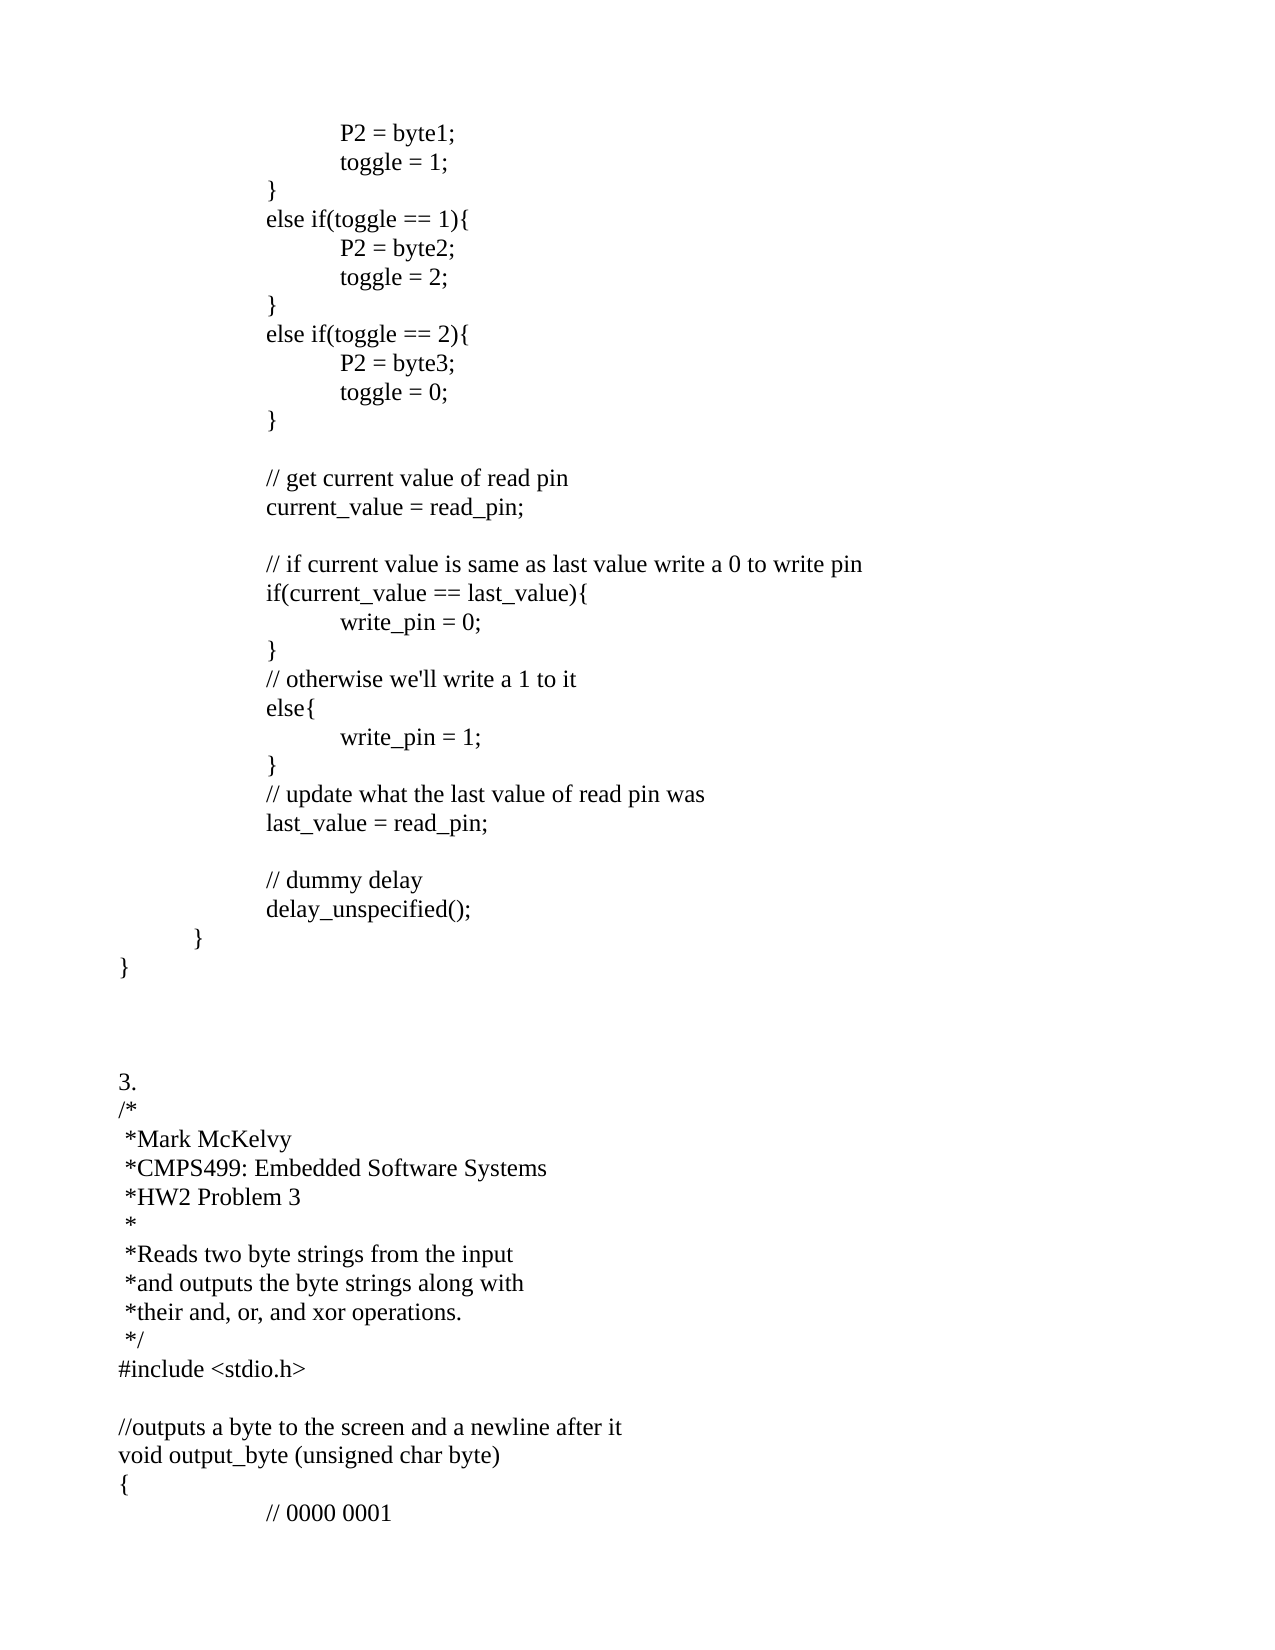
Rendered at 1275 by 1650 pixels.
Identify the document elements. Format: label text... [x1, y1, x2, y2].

text // update what the last value of read pin was [118, 779, 1157, 808]
text * [118, 1211, 1157, 1239]
text 3. [118, 1067, 1157, 1096]
text toggle = 0; [118, 377, 1157, 406]
text // dummy delay [118, 866, 1157, 894]
text // otherwise we'll write a 1 to it [118, 664, 1157, 693]
text P2 = byte2; [118, 233, 1157, 262]
text if(current_value == last_value){ [118, 578, 1157, 607]
text else if(toggle == 2){ [118, 319, 1157, 348]
text } [118, 751, 1157, 779]
text */ [118, 1326, 1157, 1354]
text /* [118, 1096, 1157, 1124]
text // get current value of read pin [118, 463, 1157, 492]
text } [118, 923, 1157, 952]
text #include <stdio.h> [118, 1354, 1157, 1383]
text *CMPS499: Embedded Software Systems [118, 1153, 1157, 1182]
text else if(toggle == 1){ [118, 204, 1157, 233]
text } [118, 406, 1157, 434]
text else{ [118, 693, 1157, 722]
text current_value = read_pin; [118, 492, 1157, 521]
text } [118, 952, 1157, 981]
text P2 = byte3; [118, 348, 1157, 377]
text *HW2 Problem 3 [118, 1182, 1157, 1211]
text } [118, 636, 1157, 664]
text // 0000 0001 [118, 1498, 1157, 1527]
text write_pin = 0; [118, 607, 1157, 636]
text *Mark McKelvy [118, 1124, 1157, 1153]
text write_pin = 1; [118, 722, 1157, 751]
text P2 = byte1; [118, 118, 1157, 147]
text delay_unspecified(); [118, 894, 1157, 923]
text // if current value is same as last value write a 0 to write pin [118, 549, 1157, 578]
text *Reads two byte strings from the input [118, 1239, 1157, 1268]
text } [118, 291, 1157, 319]
text { [118, 1469, 1157, 1498]
text *their and, or, and xor operations. [118, 1297, 1157, 1326]
text toggle = 2; [118, 262, 1157, 291]
text void output_byte (unsigned char byte) [118, 1441, 1157, 1469]
text last_value = read_pin; [118, 808, 1157, 837]
text } [118, 176, 1157, 204]
text *and outputs the byte strings along with [118, 1268, 1157, 1297]
text toggle = 1; [118, 147, 1157, 176]
text //outputs a byte to the screen and a newline after it [118, 1412, 1157, 1441]
